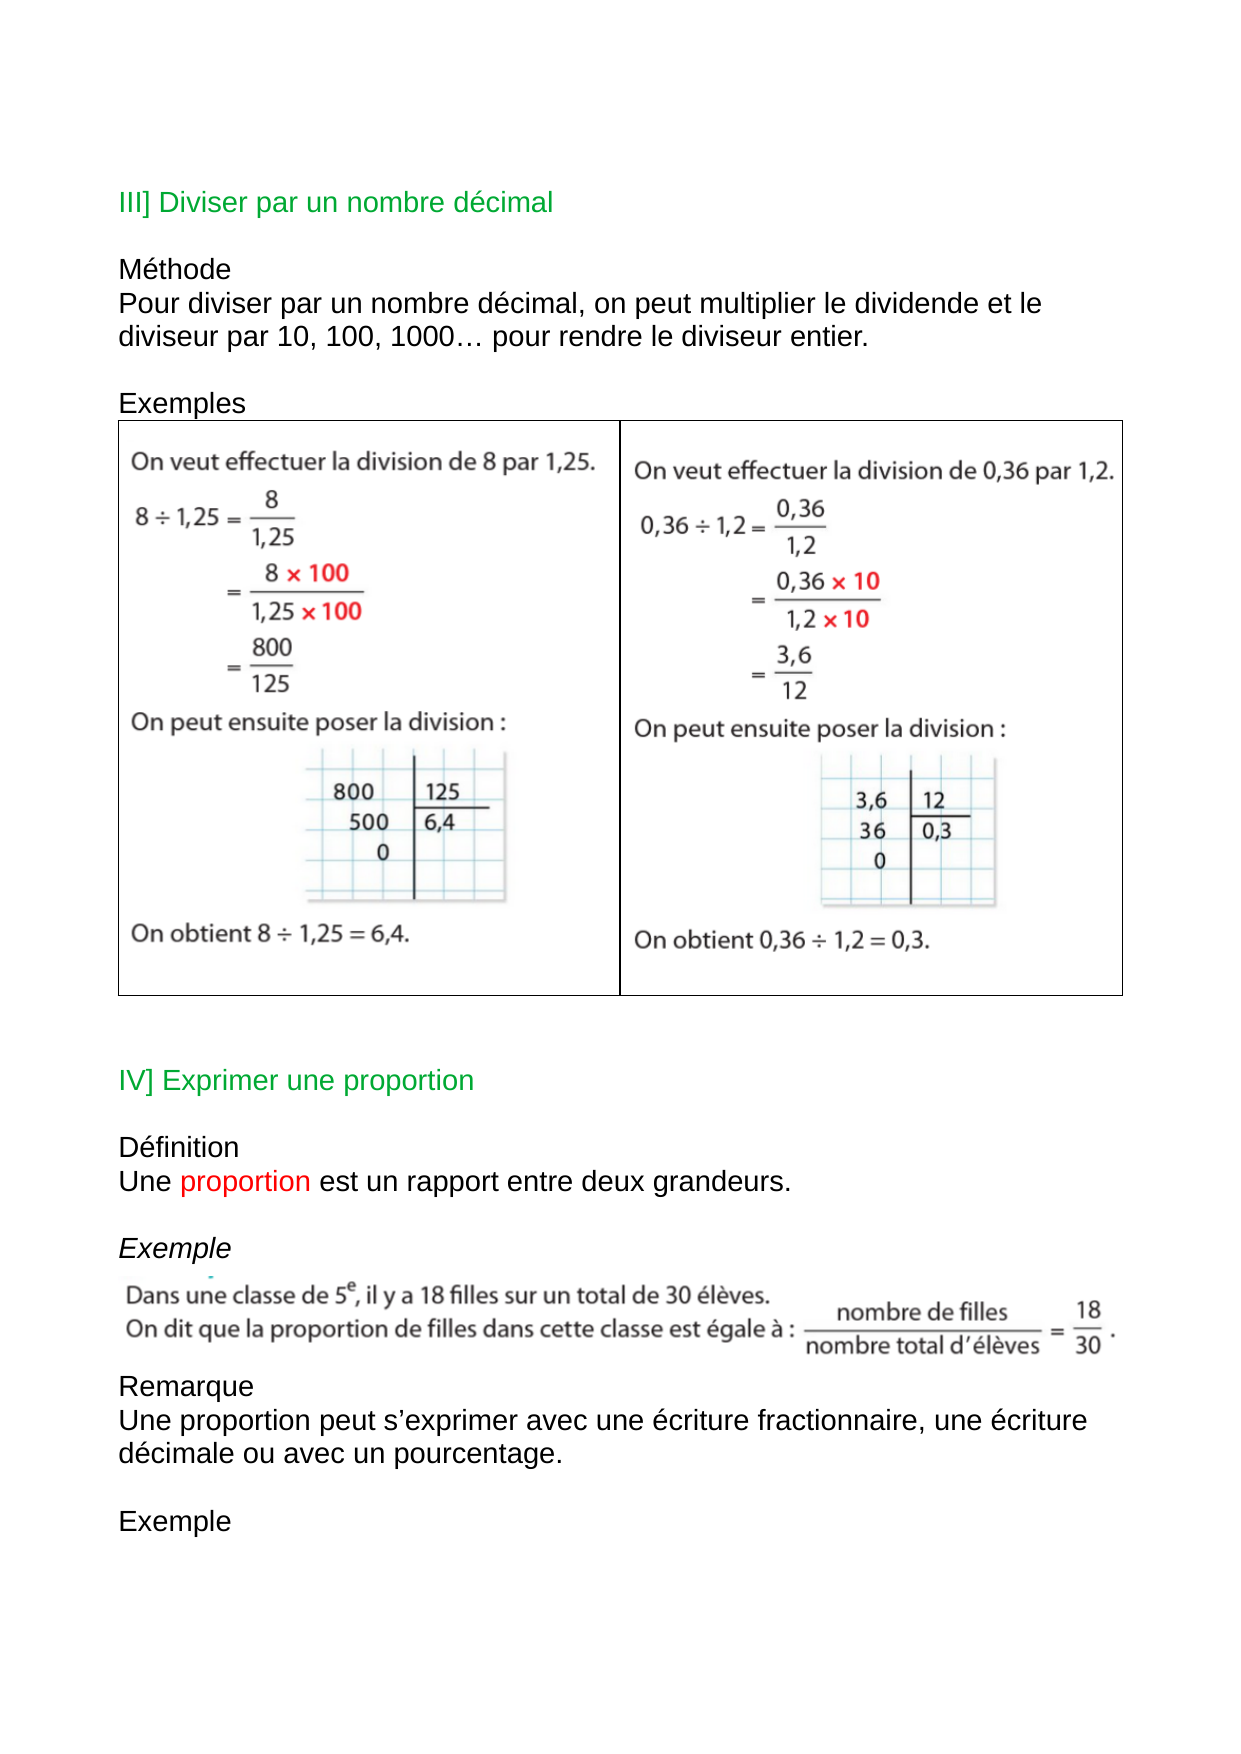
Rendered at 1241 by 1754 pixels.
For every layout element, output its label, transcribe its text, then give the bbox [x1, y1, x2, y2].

table_header [119, 421, 619, 995]
text Remarque [118, 1370, 1122, 1403]
text Exemple [118, 1504, 1122, 1537]
text Une proportion peut s’exprimer avec une écriture fractionnaire, une écriture décimale ou avec un pourcentage. [118, 1403, 1122, 1470]
text Exemples [118, 386, 1122, 420]
picture [118, 1276, 1123, 1370]
text IV] Exprimer une proportion [118, 1063, 1122, 1097]
text Définition [118, 1131, 1122, 1164]
table_header [621, 421, 1122, 995]
picture [127, 439, 595, 948]
text III] Diviser par un nombre décimal [118, 185, 1122, 219]
text Pour diviser par un nombre décimal, on peut multiplier le dividende et le diviseur par 10, 100, 1000… pour rendre le diviseur entier. [118, 286, 1122, 353]
text Une proportion est un rapport entre deux grandeurs. [118, 1164, 1122, 1198]
text Méthode [118, 252, 1122, 286]
picture [631, 452, 1115, 956]
text Exemple [118, 1231, 1122, 1265]
